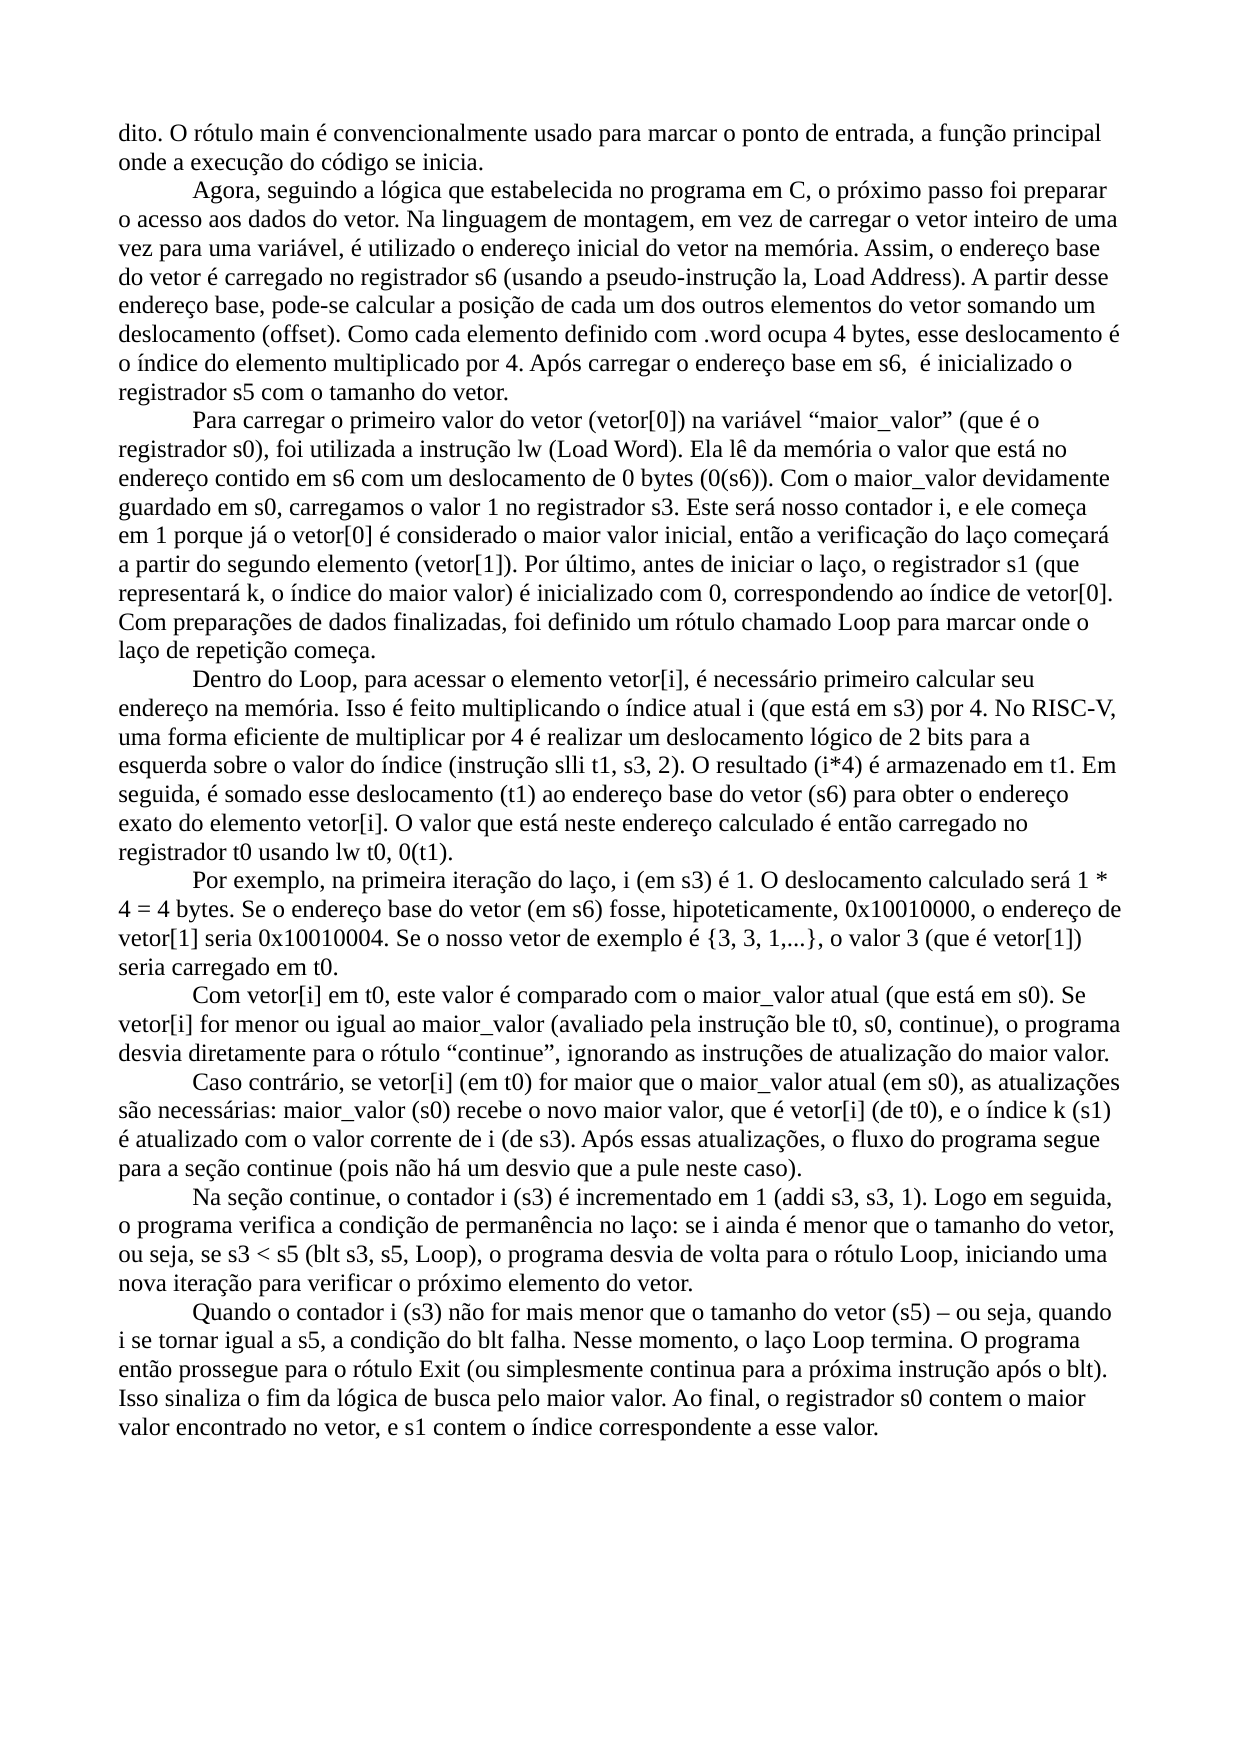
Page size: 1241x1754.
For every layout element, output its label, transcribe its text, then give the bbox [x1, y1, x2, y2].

text Agora, seguindo a lógica que estabelecida no programa em C, o próximo passo foi preparar o acesso aos dados do vetor. Na linguagem de montagem, em vez de carregar o vetor inteiro de uma vez para uma variável, é utilizado o endereço inicial do vetor na memória. Assim, o endereço base do vetor é carregado no registrador s6 (usando a pseudo-instrução la, Load Address). A partir desse endereço base, pode-se calcular a posição de cada um dos outros elementos do vetor somando um deslocamento (offset). Como cada elemento definido com .word ocupa 4 bytes, esse deslocamento é o índice do elemento multiplicado por 4. Após carregar o endereço base em s6, é inicializado o registrador s5 com o tamanho do vetor. [118, 176, 1122, 406]
text dito. O rótulo main é convencionalmente usado para marcar o ponto de entrada, a função principal onde a execução do código se inicia. [118, 118, 1122, 176]
text Para carregar o primeiro valor do vetor (vetor[0]) na variável “maior_valor” (que é o registrador s0), foi utilizada a instrução lw (Load Word). Ela lê da memória o valor que está no endereço contido em s6 com um deslocamento de 0 bytes (0(s6)). Com o maior_valor devidamente guardado em s0, carregamos o valor 1 no registrador s3. Este será nosso contador i, e ele começa em 1 porque já o vetor[0] é considerado o maior valor inicial, então a verificação do laço começará a partir do segundo elemento (vetor[1]). Por último, antes de iniciar o laço, o registrador s1 (que representará k, o índice do maior valor) é inicializado com 0, correspondendo ao índice de vetor[0]. Com preparações de dados finalizadas, foi definido um rótulo chamado Loop para marcar onde o laço de repetição começa. [118, 406, 1122, 664]
text Na seção continue, o contador i (s3) é incrementado em 1 (addi s3, s3, 1). Logo em seguida, o programa verifica a condição de permanência no laço: se i ainda é menor que o tamanho do vetor, ou seja, se s3 < s5 (blt s3, s5, Loop), o programa desvia de volta para o rótulo Loop, iniciando uma nova iteração para verificar o próximo elemento do vetor. [118, 1182, 1122, 1297]
text Com vetor[i] em t0, este valor é comparado com o maior_valor atual (que está em s0). Se vetor[i] for menor ou igual ao maior_valor (avaliado pela instrução ble t0, s0, continue), o programa desvia diretamente para o rótulo “continue”, ignorando as instruções de atualização do maior valor. [118, 981, 1122, 1067]
text Caso contrário, se vetor[i] (em t0) for maior que o maior_valor atual (em s0), as atualizações são necessárias: maior_valor (s0) recebe o novo maior valor, que é vetor[i] (de t0), e o índice k (s1) é atualizado com o valor corrente de i (de s3). Após essas atualizações, o fluxo do programa segue para a seção continue (pois não há um desvio que a pule neste caso). [118, 1067, 1122, 1182]
text Por exemplo, na primeira iteração do laço, i (em s3) é 1. O deslocamento calculado será 1 * 4 = 4 bytes. Se o endereço base do vetor (em s6) fosse, hipoteticamente, 0x10010000, o endereço de vetor[1] seria 0x10010004. Se o nosso vetor de exemplo é {3, 3, 1,...}, o valor 3 (que é vetor[1]) seria carregado em t0. [118, 866, 1122, 981]
text Dentro do Loop, para acessar o elemento vetor[i], é necessário primeiro calcular seu endereço na memória. Isso é feito multiplicando o índice atual i (que está em s3) por 4. No RISC-V, uma forma eficiente de multiplicar por 4 é realizar um deslocamento lógico de 2 bits para a esquerda sobre o valor do índice (instrução slli t1, s3, 2). O resultado (i*4) é armazenado em t1. Em seguida, é somado esse deslocamento (t1) ao endereço base do vetor (s6) para obter o endereço exato do elemento vetor[i]. O valor que está neste endereço calculado é então carregado no registrador t0 usando lw t0, 0(t1). [118, 664, 1122, 866]
text Quando o contador i (s3) não for mais menor que o tamanho do vetor (s5) – ou seja, quando i se tornar igual a s5, a condição do blt falha. Nesse momento, o laço Loop termina. O programa então prossegue para o rótulo Exit (ou simplesmente continua para a próxima instrução após o blt). Isso sinaliza o fim da lógica de busca pelo maior valor. Ao final, o registrador s0 contem o maior valor encontrado no vetor, e s1 contem o índice correspondente a esse valor. [118, 1297, 1122, 1441]
